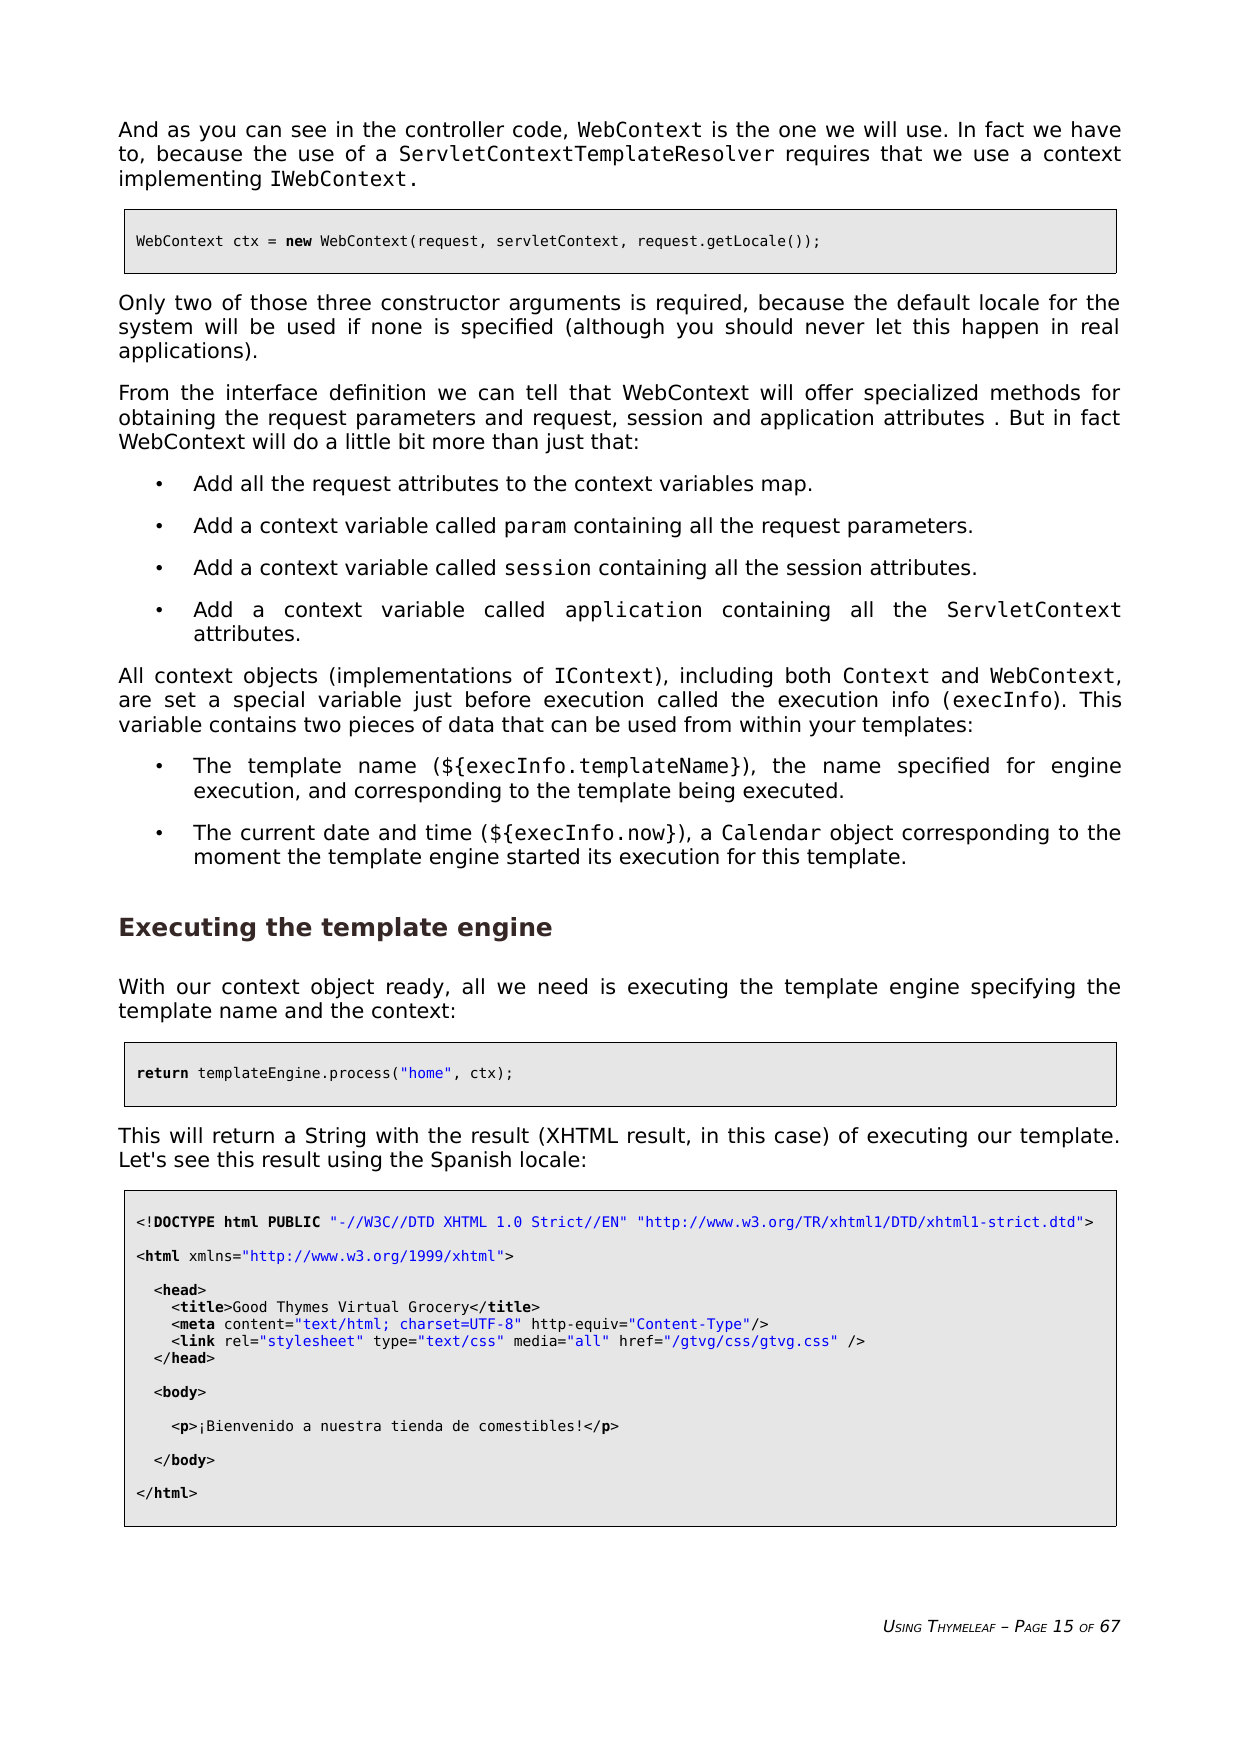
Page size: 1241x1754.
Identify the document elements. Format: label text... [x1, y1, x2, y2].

list The current date and time (${execInfo.now}), a Calendar object corresponding to the moment the template engine started its execution for this template. [156, 821, 1122, 869]
subtitle Executing the template engine [118, 914, 1122, 943]
list Add a context variable called param containing all the request parameters. [156, 514, 1122, 538]
text From the interface definition we can tell that WebContext will offer specialized methods for obtaining the request parameters and request, session and application attributes . But in fact WebContext will do a little bit more than just that: [118, 381, 1122, 454]
text WebContext ctx = new WebContext(request, servletContext, request.getLocale()); [125, 210, 1116, 273]
text And as you can see in the controller code, WebContext is the one we will use. In fact we have to, because the use of a ServletContextTemplateResolver requires that we use a context implementing IWebContext. [118, 118, 1122, 191]
text All context objects (implementations of IContext), including both Context and WebContext, are set a special variable just before execution called the execution info (execInfo). This variable contains two pieces of data that can be used from within your templates: [118, 664, 1122, 737]
text This will return a String with the result (XHTML result, in this case) of executing our template. Let's see this result using the Spanish locale: [118, 1124, 1122, 1172]
list Add a context variable called session containing all the session attributes. [156, 556, 1122, 580]
text return templateEngine.process("home", ctx); [125, 1043, 1116, 1106]
text Only two of those three constructor arguments is required, because the default locale for the system will be used if none is specified (although you should never let this happen in real applications). [118, 291, 1122, 364]
list Add a context variable called application containing all the ServletContext attributes. [156, 598, 1122, 646]
list Add all the request attributes to the context variables map. [156, 472, 1122, 496]
text <!DOCTYPE html PUBLIC "-//W3C//DTD XHTML 1.0 Strict//EN" "http://www.w3.org/TR/xhtml1/DTD/xhtml1-strict.dtd"> <html xmlns="http://www.w3.org/1999/xhtml"> <head> <title>Good Thymes Virtual Grocery</title> <meta content="text/html; charset=UTF-8" http-equiv="Content-Type"/> <link rel="stylesheet" type="text/css" media="all" href="/gtvg/css/gtvg.css" /> </head> <body> <p>¡Bienvenido a nuestra tienda de comestibles!</p> </body> </html> [125, 1191, 1116, 1526]
list The template name (${execInfo.templateName}), the name specified for engine execution, and corresponding to the template being executed. [156, 754, 1122, 803]
text With our context object ready, all we need is executing the template engine specifying the template name and the context: [118, 975, 1122, 1024]
